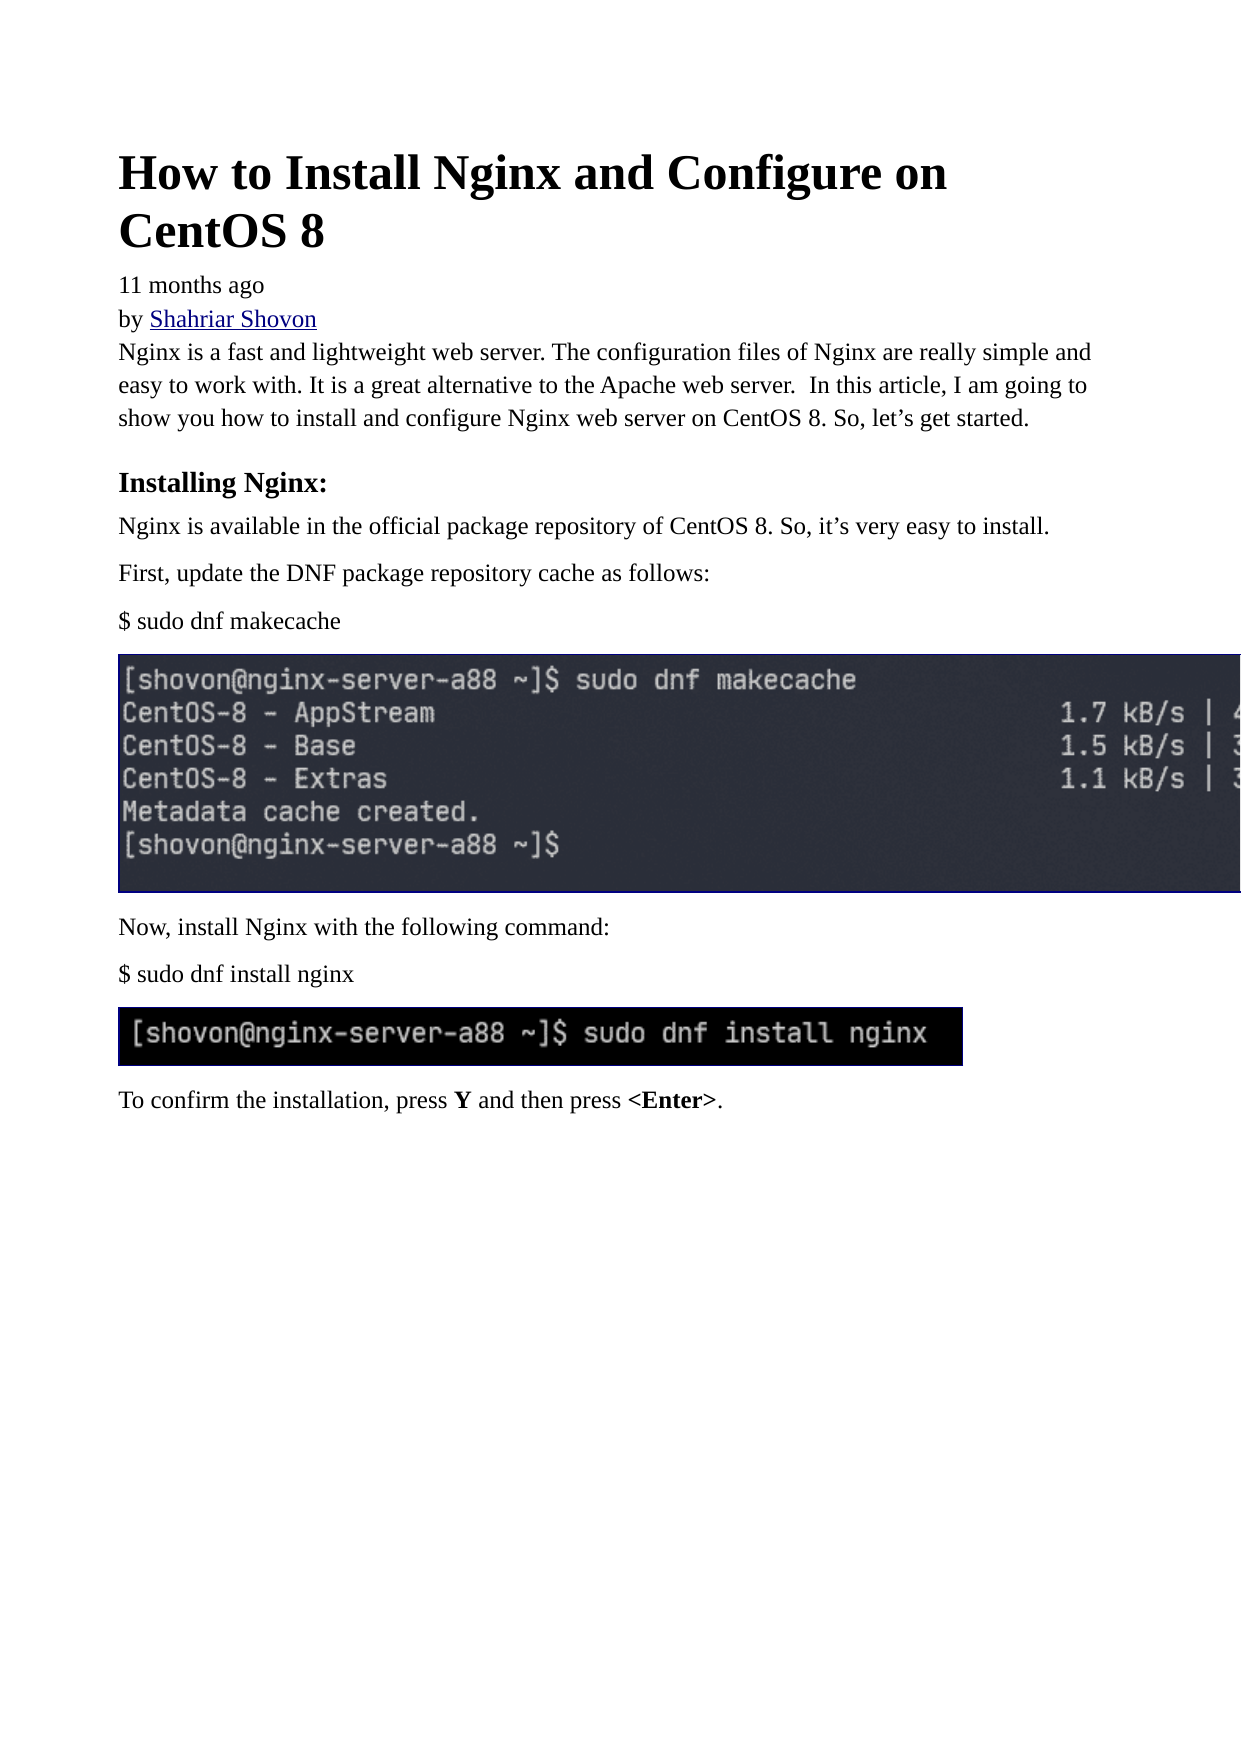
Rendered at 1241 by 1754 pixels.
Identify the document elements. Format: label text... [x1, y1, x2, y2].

subtitle How to Install Nginx and Configure on CentOS 8 [118, 143, 1122, 258]
text Nginx is a fast and lightweight web server. The configuration files of Nginx are really simple and easy to work with. It is a great alternative to the Apache web server. In this article, I am going to show you how to install and configure Nginx web server on CentOS 8. So, let’s get started. [118, 337, 1122, 431]
text To confirm the installation, press Y and then press <Enter>. [118, 1085, 1122, 1114]
subtitle Installing Nginx: [118, 465, 1122, 498]
text Nginx is available in the official package repository of CentOS 8. So, it’s very easy to install. [118, 511, 1122, 540]
text 11 months ago [118, 271, 1122, 299]
text $ sudo dnf makecache [118, 606, 1122, 635]
text First, update the DNF package repository cache as follows: [118, 558, 1122, 587]
text $ sudo dnf install nginx [118, 959, 1122, 988]
text Now, install Nginx with the following command: [118, 912, 1122, 940]
text by Shahriar Shovon [118, 304, 1122, 332]
picture [120, 655, 1241, 891]
picture [120, 1008, 962, 1065]
